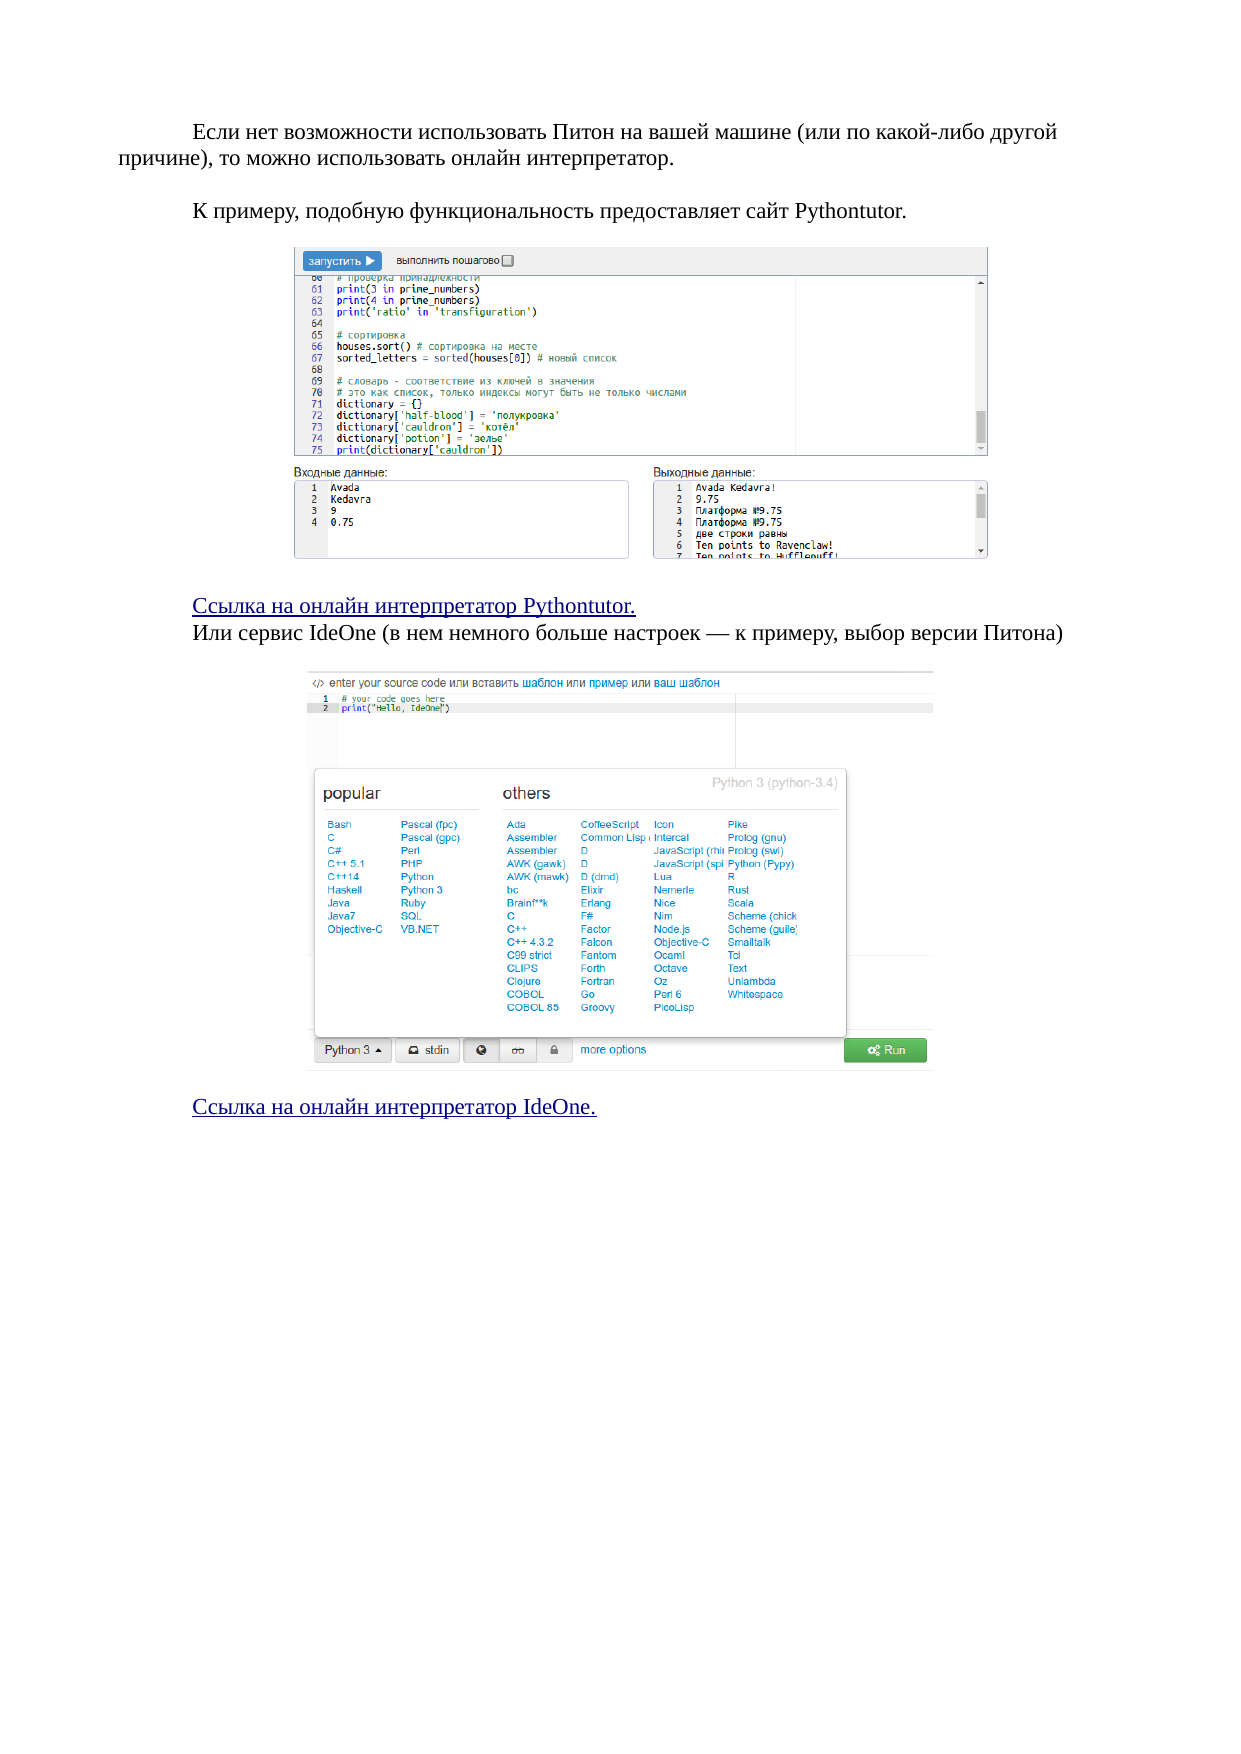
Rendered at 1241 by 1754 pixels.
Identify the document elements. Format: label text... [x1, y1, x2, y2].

text Или сервис IdeOne (в нем немного больше настроек — к примеру, выбор версии Питона) [118, 619, 1122, 645]
text К примеру, подобную функциональность предоставляет сайт Pythontutor. [118, 197, 1122, 223]
text Ссылка на онлайн интерпретатор IdeOne. [118, 1093, 1122, 1119]
text Ссылка на онлайн интерпретатор Pythontutor. [118, 592, 1122, 619]
text Если нет возможности использовать Питон на вашей машине (или по какой-либо другой причине), то можно использовать онлайн интерпретатор. [118, 118, 1122, 171]
picture [294, 247, 990, 559]
picture [306, 671, 934, 1071]
